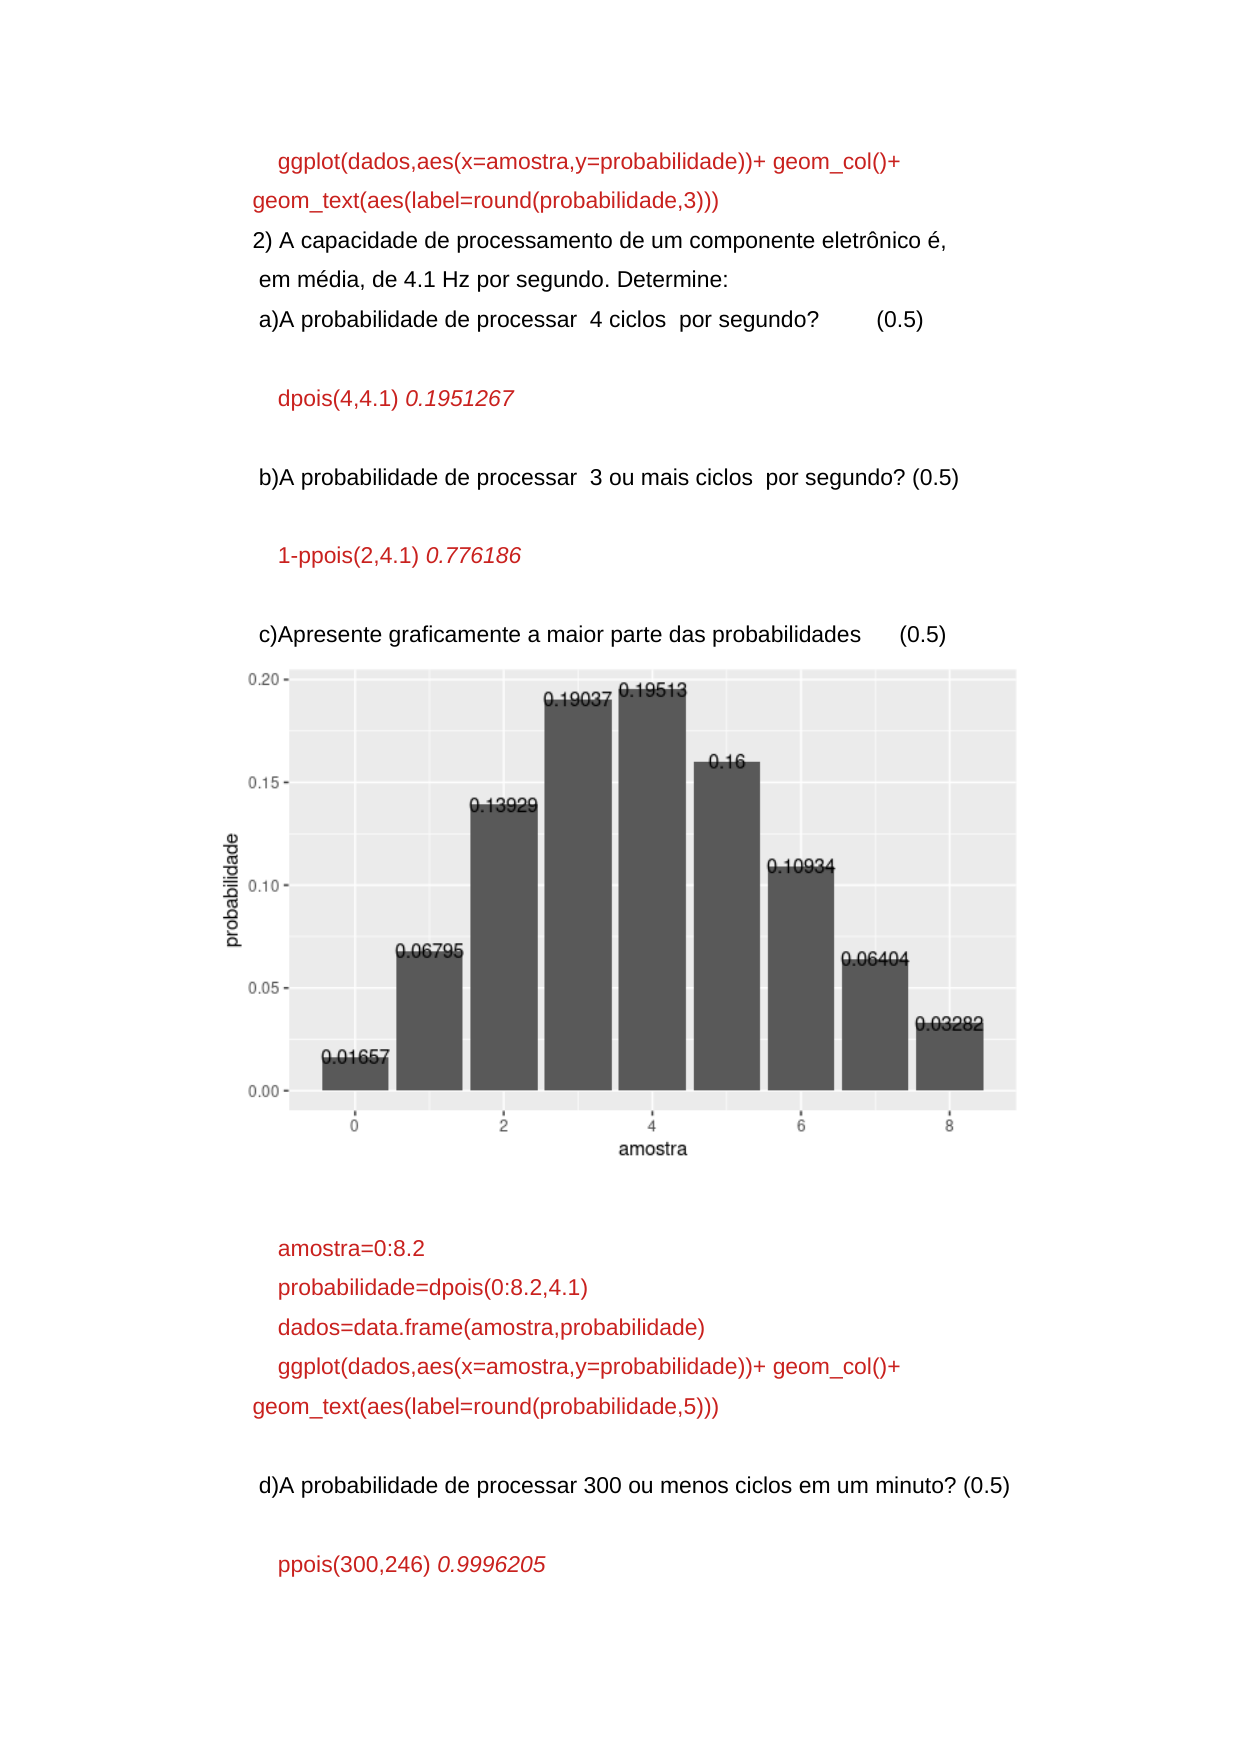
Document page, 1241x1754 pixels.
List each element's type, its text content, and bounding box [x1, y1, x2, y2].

list a)A probabilidade de processar 4 ciclos por segundo? (0.5) [252, 306, 1063, 332]
list em média, de 4.1 Hz por segundo. Determine: [252, 266, 1063, 292]
list ggplot(dados,aes(x=amostra,y=probabilidade))+ geom_col()+ geom_text(aes(label=round(probabilidade,5))) [252, 1353, 1063, 1419]
list dados=data.frame(amostra,probabilidade) [252, 1314, 1063, 1340]
list amostra=0:8.2 [252, 1235, 1063, 1261]
list b)A probabilidade de processar 3 ou mais ciclos por segundo? (0.5) [252, 463, 1063, 490]
list dpois(4,4.1) 0.1951267 [252, 384, 1063, 411]
list ggplot(dados,aes(x=amostra,y=probabilidade))+ geom_col()+ geom_text(aes(label=round(probabilidade,3))) [252, 148, 1063, 213]
list 2) A capacidade de processamento de um componente eletrônico é, [252, 227, 1063, 253]
list c)Apresente graficamente a maior parte das probabilidades (0.5) [252, 621, 1063, 648]
list 1-ppois(2,4.1) 0.776186 [252, 542, 1063, 569]
picture [214, 660, 1026, 1170]
list probabilidade=dpois(0:8.2,4.1) [252, 1274, 1063, 1301]
list d)A probabilidade de processar 300 ou menos ciclos em um minuto? (0.5) [252, 1472, 1063, 1498]
list ppois(300,246) 0.9996205 [252, 1551, 1063, 1577]
